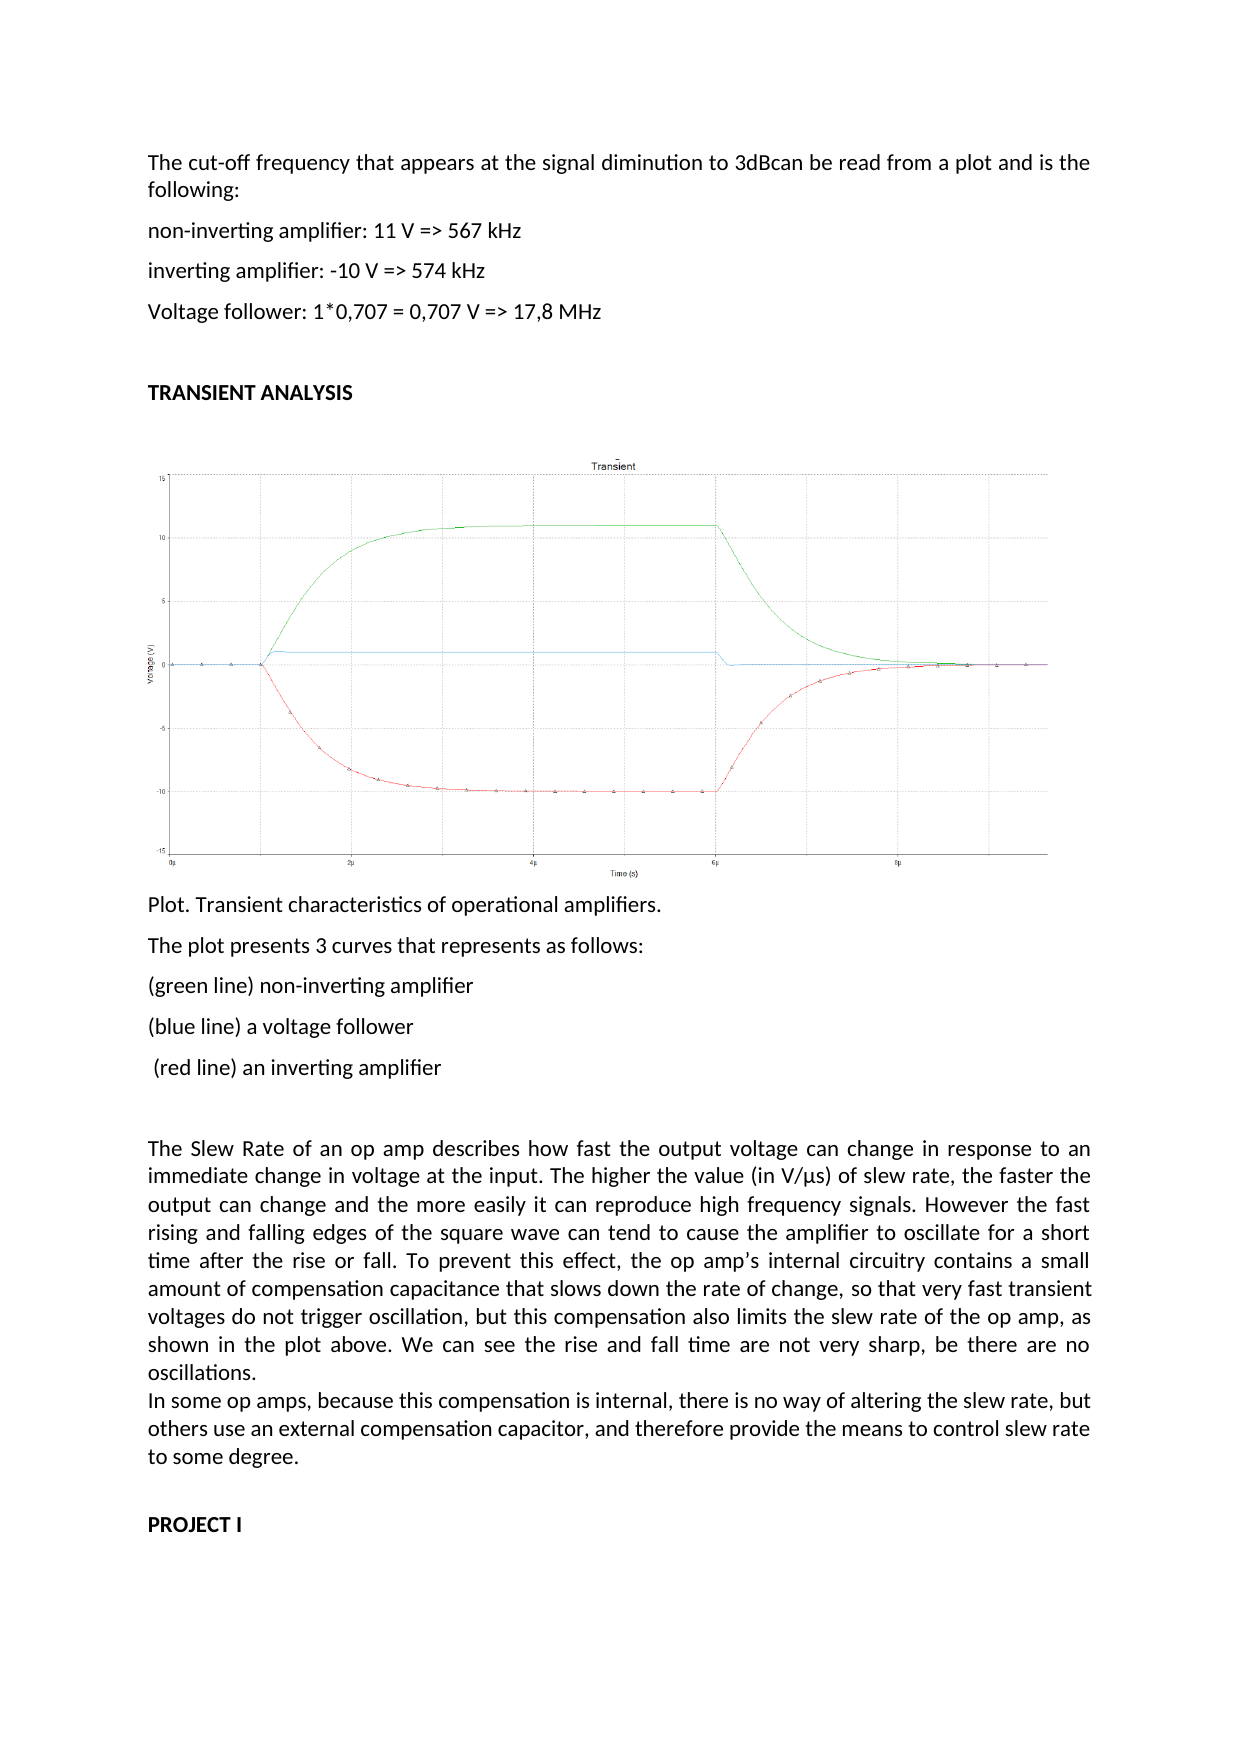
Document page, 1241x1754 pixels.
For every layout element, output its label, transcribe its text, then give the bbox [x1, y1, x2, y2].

list (blue line) a voltage follower [148, 1012, 1093, 1040]
text The Slew Rate of an op amp describes how fast the output voltage can change in response to an immediate change in voltage at the input. The higher the value (in V/µs) of slew rate, the faster the output can change and the more easily it can reproduce high frequency signals. However the fast rising and falling edges of the square wave can tend to cause the amplifier to oscillate for a short time after the rise or fall. To prevent this effect, the op amp’s internal circuitry contains a small amount of compensation capacitance that slows down the rate of change, so that very fast transient voltages do not trigger oscillation, but this compensation also limits the slew rate of the op amp, as shown in the plot above. We can see the rise and fall time are not very sharp, be there are no oscillations. [148, 1134, 1093, 1386]
list inverting amplifier: -10 V => 574 kHz [148, 257, 1093, 285]
list PROJECT I [148, 1510, 1093, 1538]
list non-inverting amplifier: 11 V => 567 kHz [148, 216, 1093, 244]
list Plot. Transient characteristics of operational amplifiers. [148, 891, 1093, 918]
list TRANSIENT ANALYSIS [148, 378, 1093, 406]
text In some op amps, because this compensation is internal, there is no way of altering the slew rate, but others use an external compensation capacitor, and therefore provide the means to control slew rate to some degree. [148, 1386, 1093, 1470]
list The plot presents 3 curves that represents as follows: [148, 931, 1093, 959]
list The cut-off frequency that appears at the signal diminution to 3dBcan be read from a plot and is the following: [148, 148, 1093, 204]
list (red line) an inverting amplifier [148, 1053, 1093, 1081]
list (green line) non-inverting amplifier [148, 972, 1093, 999]
list Voltage follower: 1*0,707 = 0,707 V => 17,8 MHz [148, 297, 1093, 325]
